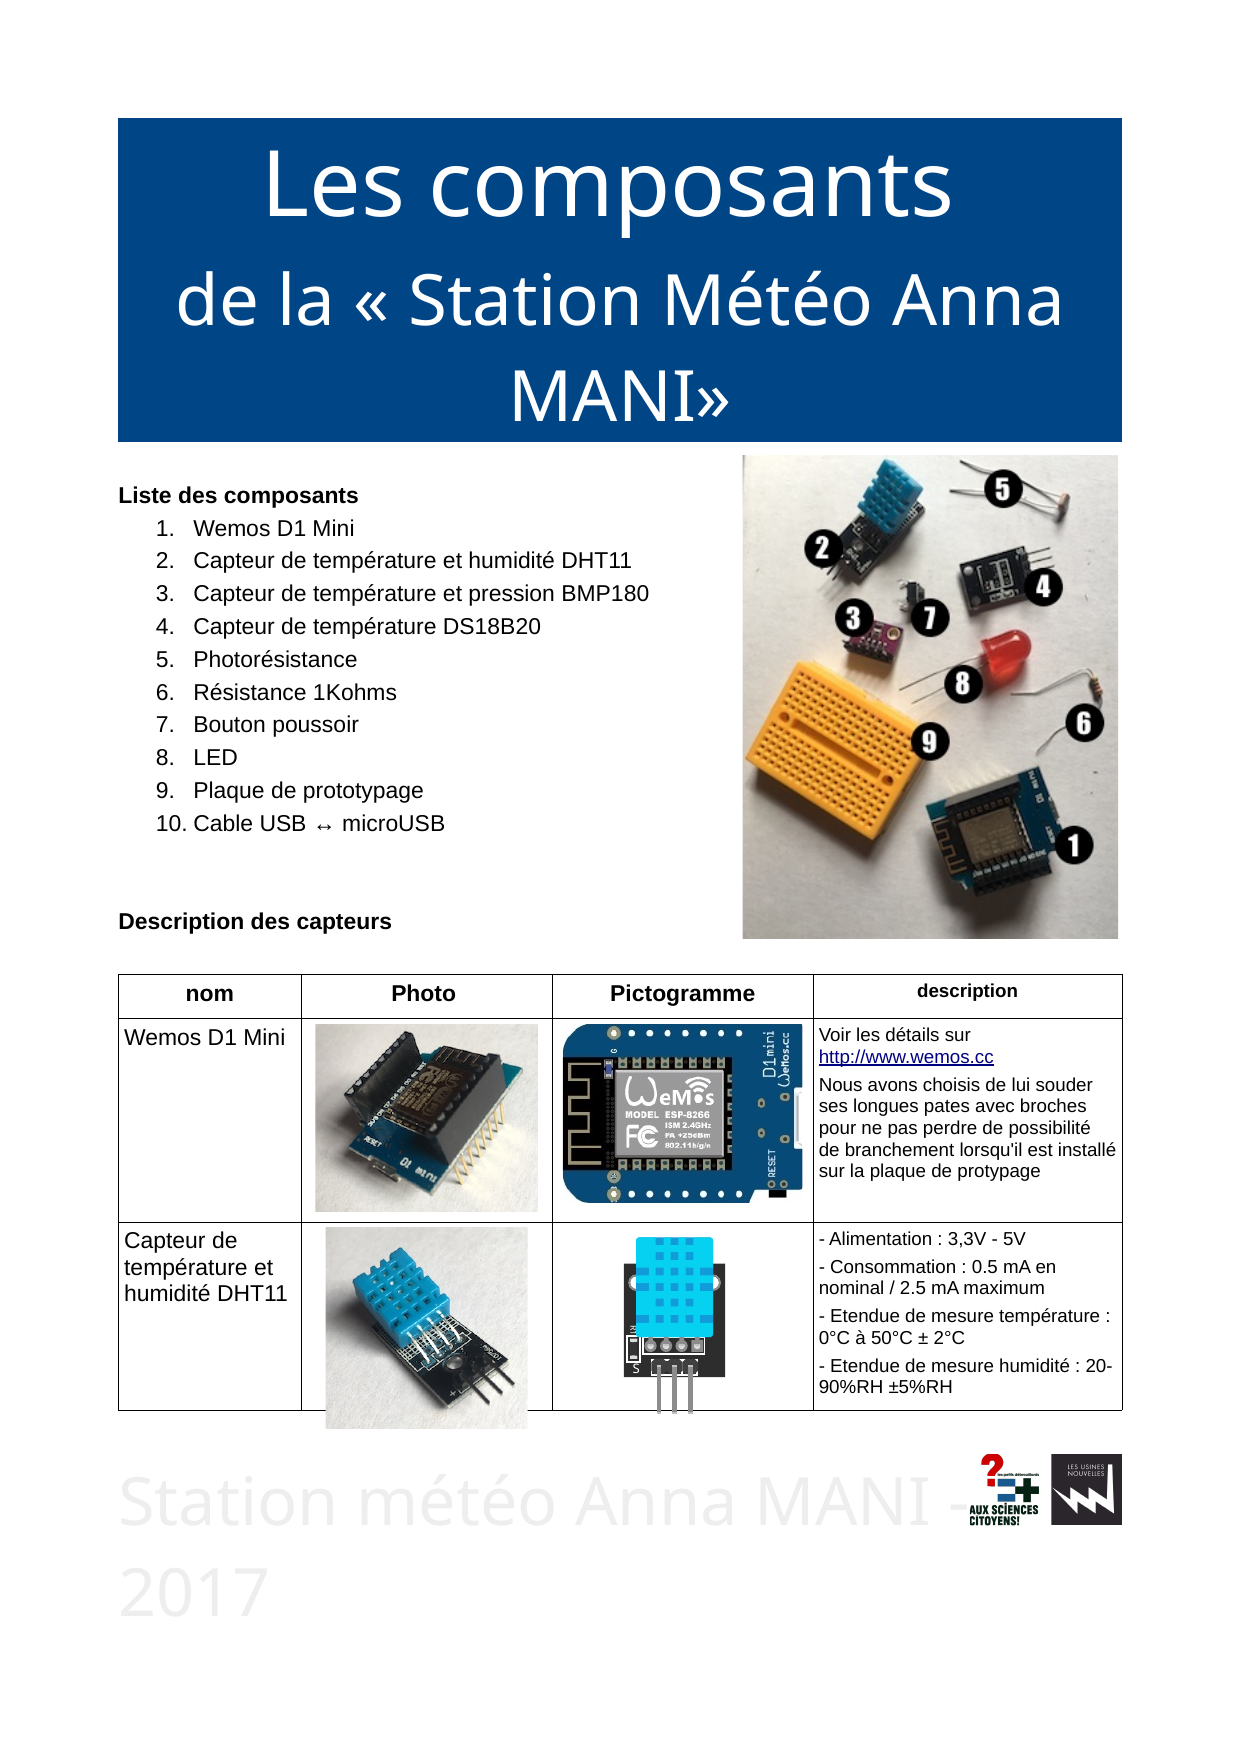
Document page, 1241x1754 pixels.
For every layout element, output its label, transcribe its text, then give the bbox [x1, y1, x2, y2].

table_header nom [119, 975, 301, 1018]
list Bouton poussoir [156, 711, 742, 738]
picture [315, 1024, 538, 1212]
list LED [156, 744, 742, 771]
table_cell [528, 1228, 552, 1410]
picture [1051, 1454, 1122, 1525]
table_cell Wemos D1 Mini [119, 1019, 301, 1222]
table_cell Capteur de température et humidité DHT11 [119, 1223, 301, 1410]
list Wemos D1 Mini [156, 514, 742, 541]
picture [969, 1454, 1039, 1526]
table_cell [553, 1203, 813, 1222]
list Cable USB ↔ microUSB [156, 810, 742, 836]
table_cell [553, 1223, 813, 1410]
table_cell Voir les détails sur http://www.wemos.cc Nous avons choisis de lui souder ses longues pates avec broches pour ne pas perdre de possibilité de branchement lorsqu'il est installé sur la plaque de protypage [814, 1019, 1122, 1222]
table_cell [302, 1228, 325, 1410]
table_cell [714, 1277, 718, 1288]
table_cell - Alimentation : 3,3V - 5V - Consommation : 0.5 mA en nominal / 2.5 mA maximum - Etendue de mesure température : 0°C à 50°C ± 2°C - Etendue de mesure humidité : 20-90%RH ±5%RH [814, 1223, 1122, 1410]
table_header Photo [302, 975, 552, 1018]
list Capteur de température et humidité DHT11 [156, 547, 742, 574]
table_cell [302, 1019, 552, 1222]
picture [742, 455, 1119, 939]
table_cell [631, 1277, 636, 1288]
list Photorésistance [156, 646, 742, 672]
list Capteur de température et pression BMP180 [156, 580, 742, 606]
picture [325, 1227, 528, 1429]
table_cell [661, 1378, 672, 1410]
table_cell [677, 1378, 688, 1410]
text de la « Station Météo Anna MANI» [118, 249, 1122, 442]
list Résistance 1Kohms [156, 678, 742, 705]
table_cell [553, 1019, 813, 1202]
table_header Pictogramme [553, 975, 813, 1018]
text Description des capteurs [118, 908, 742, 934]
table_header description [814, 975, 1122, 1018]
list Capteur de température DS18B20 [156, 613, 742, 639]
picture [562, 1024, 803, 1203]
table_cell [302, 1223, 552, 1227]
text Les composants [118, 118, 1122, 243]
list Plaque de prototypage [156, 777, 742, 803]
text Liste des composants [118, 482, 742, 508]
